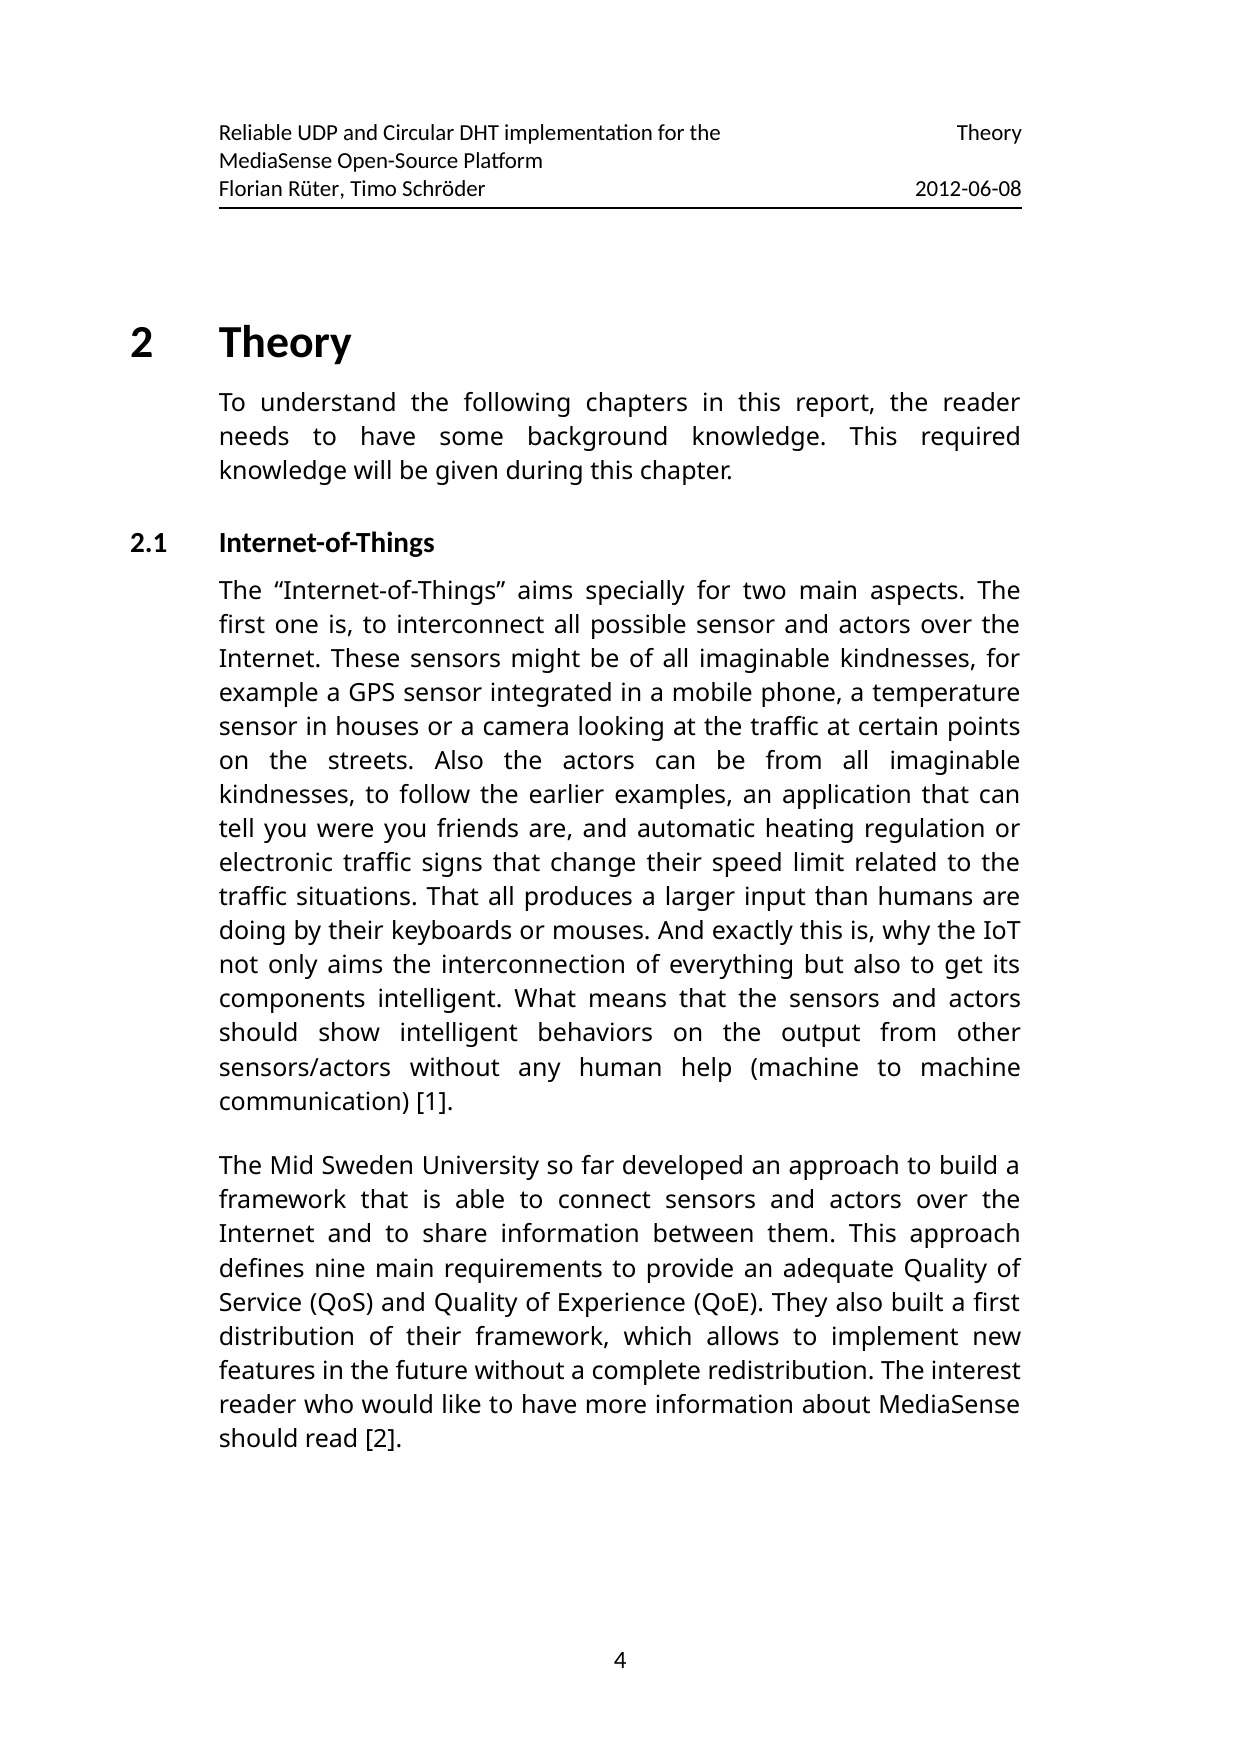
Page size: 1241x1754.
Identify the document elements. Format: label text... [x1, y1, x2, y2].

subtitle Theory [130, 313, 1022, 369]
text The Mid Sweden University so far developed an approach to build a framework that is able to connect sensors and actors over the Internet and to share information between them. This approach defines nine main requirements to provide an adequate Quality of Service (QoS) and Quality of Experience (QoE). They also built a first distribution of their framework, which allows to implement new features in the future without a complete redistribution. The interest reader who would like to have more information about MediaSense should read [2]. [218, 1148, 1022, 1454]
subtitle Internet-of-Things [130, 524, 1022, 559]
text To understand the following chapters in this report, the reader needs to have some background knowledge. This required knowledge will be given during this chapter. [218, 384, 1022, 486]
text The “Internet-of-Things” aims specially for two main aspects. The first one is, to interconnect all possible sensor and actors over the Internet. These sensors might be of all imaginable kindnesses, for example a GPS sensor integrated in a mobile phone, a temperature sensor in houses or a camera looking at the traffic at certain points on the streets. Also the actors can be from all imaginable kindnesses, to follow the earlier examples, an application that can tell you were you friends are, and automatic heating regulation or electronic traffic signs that change their speed limit related to the traffic situations. That all produces a larger input than humans are doing by their keyboards or mouses. And exactly this is, why the IoT not only aims the interconnection of everything but also to get its components intelligent. What means that the sensors and actors should show intelligent behaviors on the output from other sensors/actors without any human help (machine to machine communication) [1]. [218, 572, 1022, 1117]
